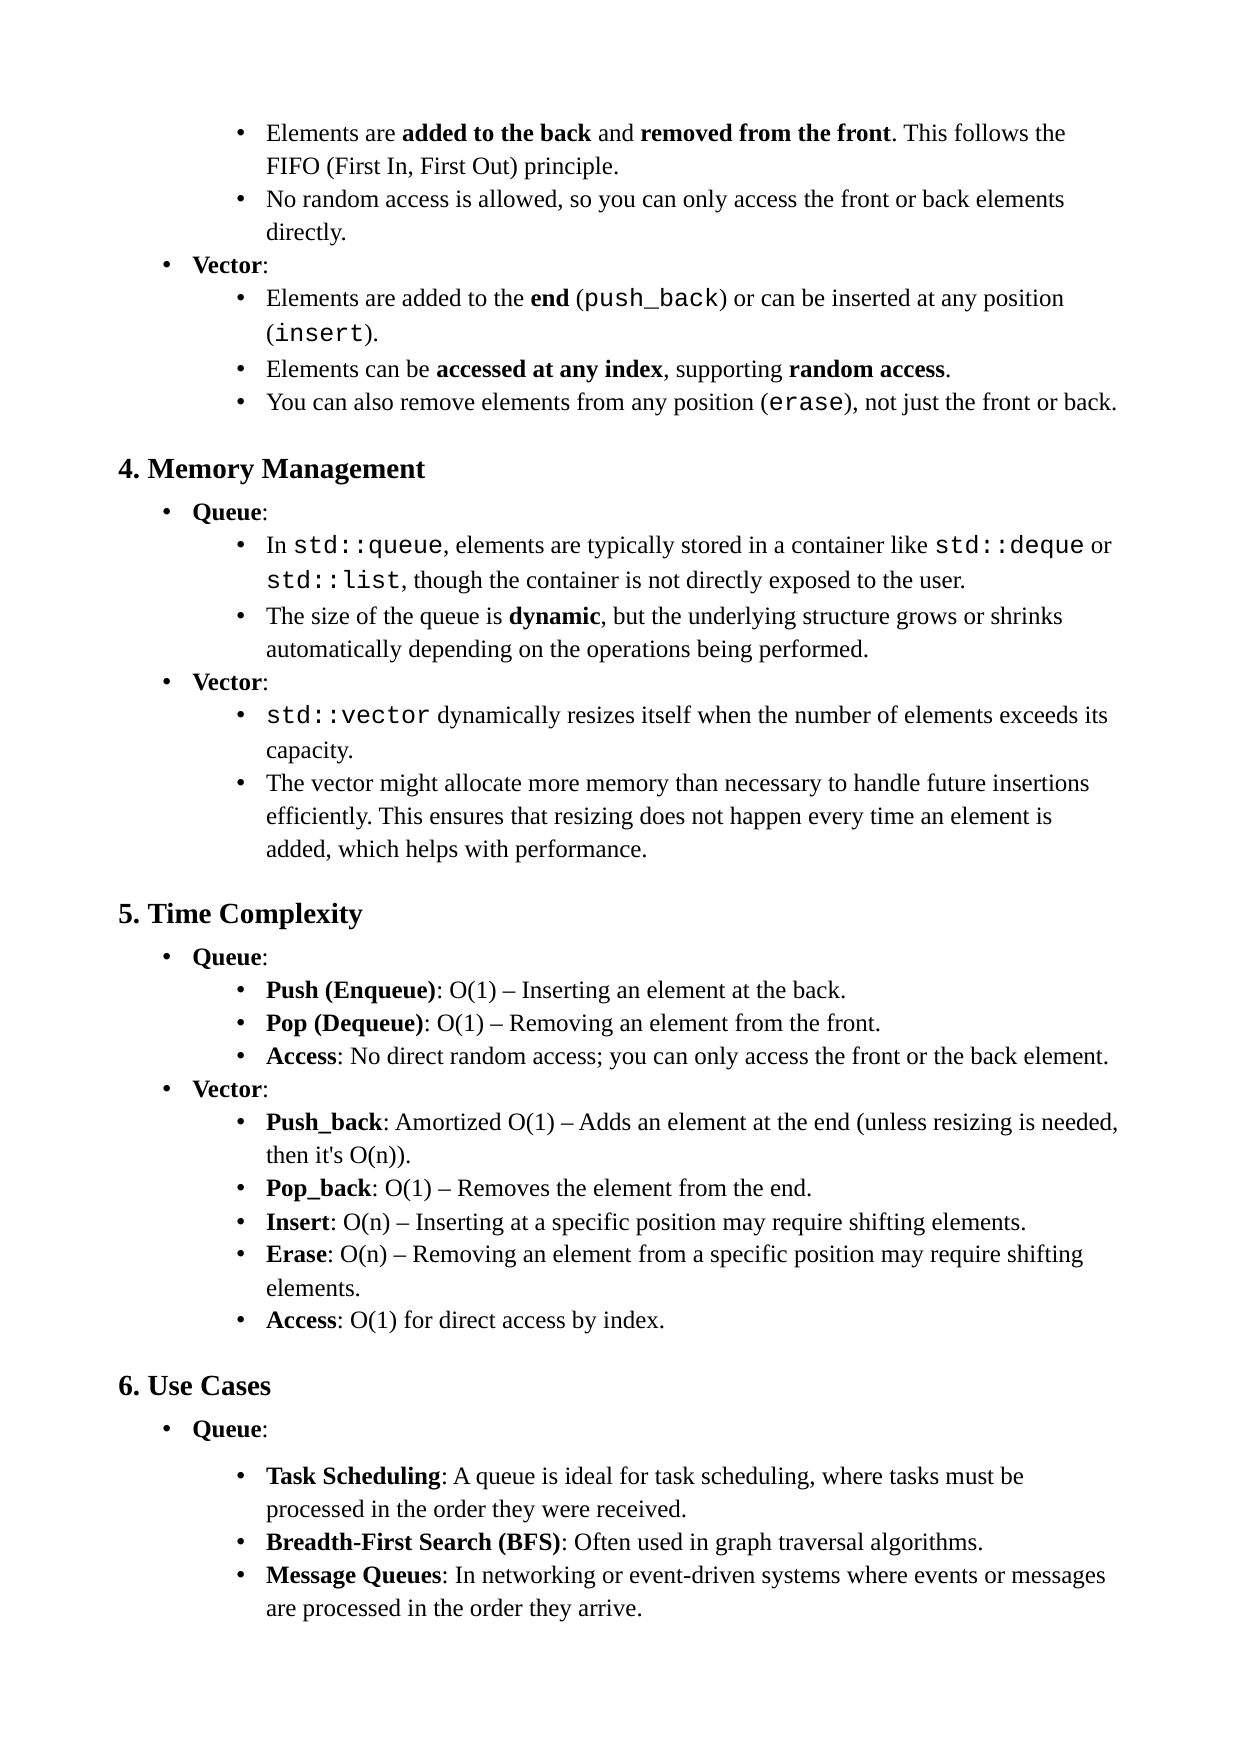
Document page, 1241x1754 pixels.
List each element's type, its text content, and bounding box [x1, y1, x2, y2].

list Erase: O(n) – Removing an element from a specific position may require shifting elements. [236, 1239, 1122, 1301]
list The vector might allocate more memory than necessary to handle future insertions efficiently. This ensures that resizing does not happen every time an element is added, which helps with performance. [236, 768, 1122, 863]
list std::vector dynamically resizes itself when the number of elements exceeds its capacity. [236, 700, 1122, 764]
list Elements are added to the end (push_back) or can be inserted at any position (insert). [236, 283, 1122, 349]
subtitle 5. Time Complexity [118, 896, 1122, 930]
list Elements are added to the back and removed from the front. This follows the FIFO (First In, First Out) principle. [236, 118, 1122, 180]
list Message Queues: In networking or event-driven systems where events or messages are processed in the order they arrive. [236, 1561, 1122, 1622]
list The size of the queue is dynamic, but the underlying structure grows or shrinks automatically depending on the operations being performed. [236, 601, 1122, 663]
list Insert: O(n) – Inserting at a specific position may require shifting elements. [236, 1207, 1122, 1235]
list Breadth-First Search (BFS): Often used in graph traversal algorithms. [236, 1527, 1122, 1556]
list Push_back: Amortized O(1) – Adds an element at the end (unless resizing is needed, then it's O(n)). [236, 1107, 1122, 1169]
list Task Scheduling: A queue is ideal for task scheduling, where tasks must be processed in the order they were received. [236, 1461, 1122, 1523]
list In std::queue, elements are typically stored in a container like std::deque or std::list, though the container is not directly exposed to the user. [236, 530, 1122, 596]
list Vector: [162, 667, 1122, 696]
list Vector: [162, 1074, 1122, 1103]
list Elements can be accessed at any index, supporting random access. [236, 354, 1122, 382]
list Access: No direct random access; you can only access the front or the back element. [236, 1041, 1122, 1070]
list Queue: [162, 497, 1122, 526]
list Pop_back: O(1) – Removes the element from the end. [236, 1173, 1122, 1202]
list No random access is allowed, so you can only access the front or back elements directly. [236, 184, 1122, 246]
list You can also remove elements from any position (erase), not just the front or back. [236, 387, 1122, 418]
subtitle 4. Memory Management [118, 451, 1122, 485]
list Vector: [162, 250, 1122, 279]
subtitle 6. Use Cases [118, 1368, 1122, 1401]
list Pop (Dequeue): O(1) – Removing an element from the front. [236, 1008, 1122, 1037]
list Access: O(1) for direct access by index. [236, 1306, 1122, 1334]
list Queue: [162, 1414, 1122, 1443]
list Queue: [162, 942, 1122, 971]
list Push (Enqueue): O(1) – Inserting an element at the back. [236, 975, 1122, 1004]
